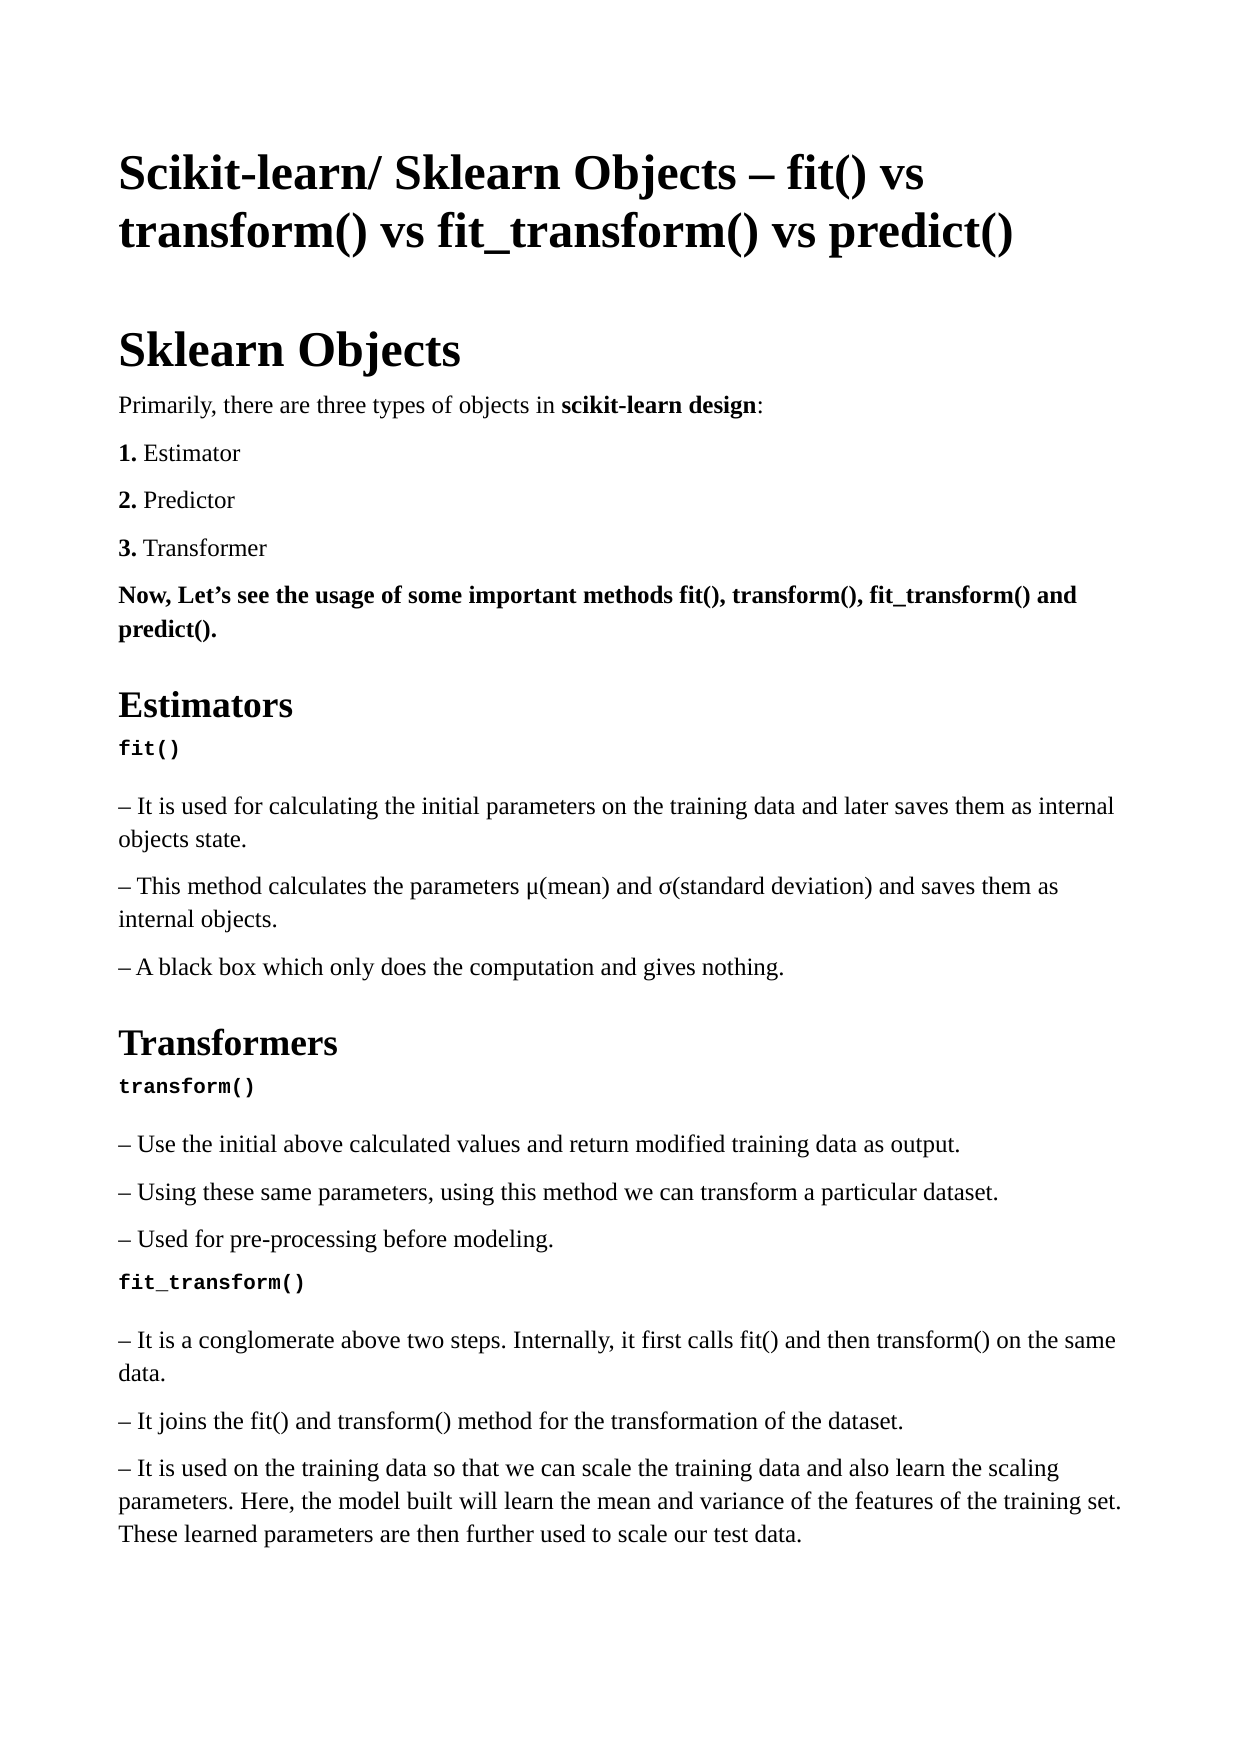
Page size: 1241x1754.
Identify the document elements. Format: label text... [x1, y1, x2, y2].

text – It is a conglomerate above two steps. Internally, it first calls fit() and then transform() on the same data. [118, 1325, 1122, 1387]
text Primarily, there are three types of objects in scikit-learn design: [118, 390, 1122, 419]
subtitle Transformers [118, 1021, 1122, 1064]
text – It joins the fit() and transform() method for the transformation of the dataset. [118, 1406, 1122, 1434]
text 3. Transformer [118, 533, 1122, 562]
text fit_transform() [118, 1272, 1122, 1296]
subtitle Estimators [118, 682, 1122, 725]
text 2. Predictor [118, 485, 1122, 514]
text transform() [118, 1076, 1122, 1100]
text Now, Let’s see the usage of some important methods fit(), transform(), fit_transform() and predict(). [118, 581, 1122, 642]
text – It is used for calculating the initial parameters on the training data and later saves them as internal objects state. [118, 791, 1122, 853]
subtitle Sklearn Objects [118, 320, 1122, 378]
text – This method calculates the parameters μ(mean) and σ(standard deviation) and saves them as internal objects. [118, 871, 1122, 933]
text 1. Estimator [118, 438, 1122, 467]
text – It is used on the training data so that we can scale the training data and also learn the scaling parameters. Here, the model built will learn the mean and variance of the features of the training set. These learned parameters are then further used to scale our test data. [118, 1453, 1122, 1548]
subtitle Scikit-learn/ Sklearn Objects – fit() vs transform() vs fit_transform() vs predict() [118, 143, 1122, 258]
text fit() [118, 738, 1122, 761]
text – A black box which only does the computation and gives nothing. [118, 952, 1122, 981]
text – Using these same parameters, using this method we can transform a particular dataset. [118, 1177, 1122, 1206]
text – Used for pre-processing before modeling. [118, 1224, 1122, 1253]
text – Use the initial above calculated values and return modified training data as output. [118, 1129, 1122, 1158]
